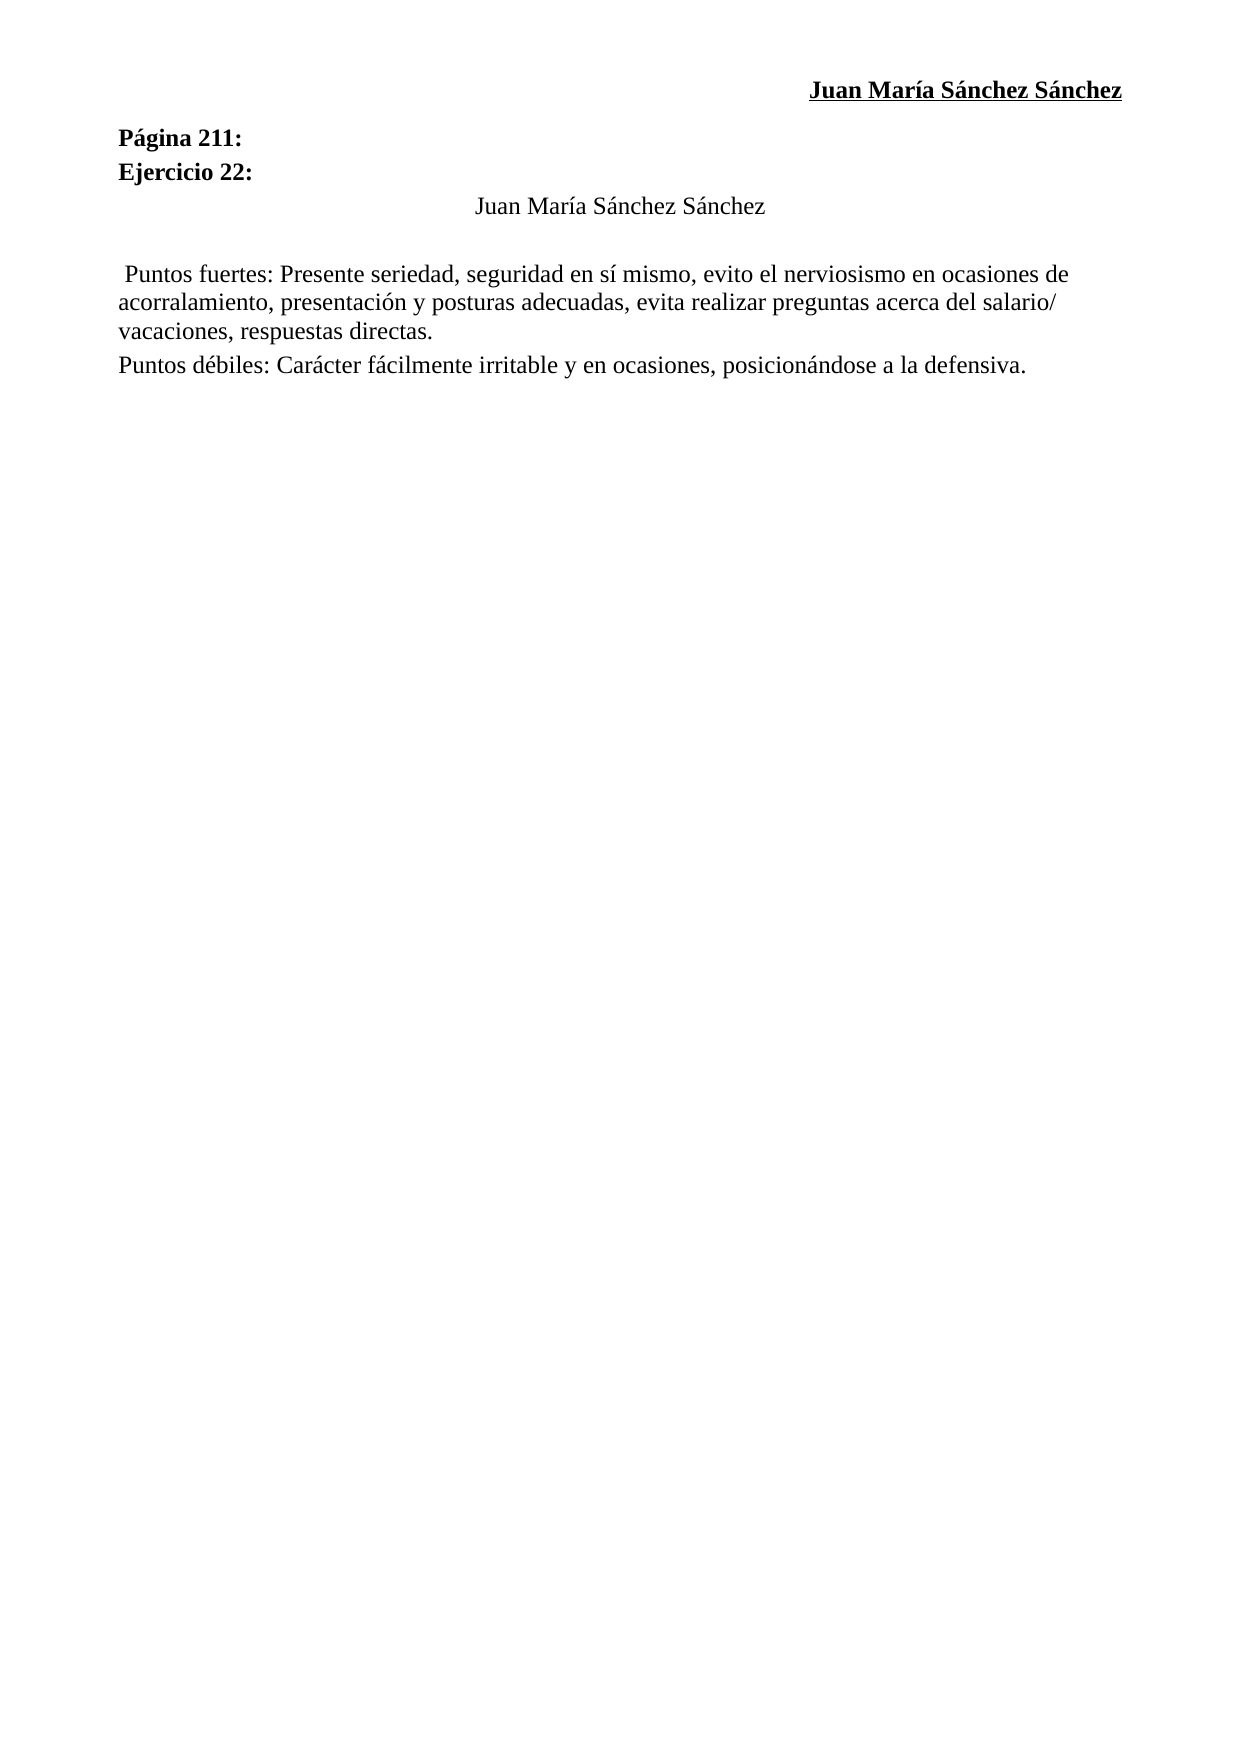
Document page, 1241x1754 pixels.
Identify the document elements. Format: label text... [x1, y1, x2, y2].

text Puntos débiles: Carácter fácilmente irritable y en ocasiones, posicionándose a la defensiva. [118, 350, 1122, 379]
text Juan María Sánchez Sánchez [118, 191, 1122, 220]
text Ejercicio 22: [118, 157, 1122, 186]
text Página 211: [118, 123, 1122, 152]
text Puntos fuertes: Presente seriedad, seguridad en sí mismo, evito el nerviosismo en ocasiones de acorralamiento, presentación y posturas adecuadas, evita realizar preguntas acerca del salario/ vacaciones, respuestas directas. [118, 259, 1122, 345]
